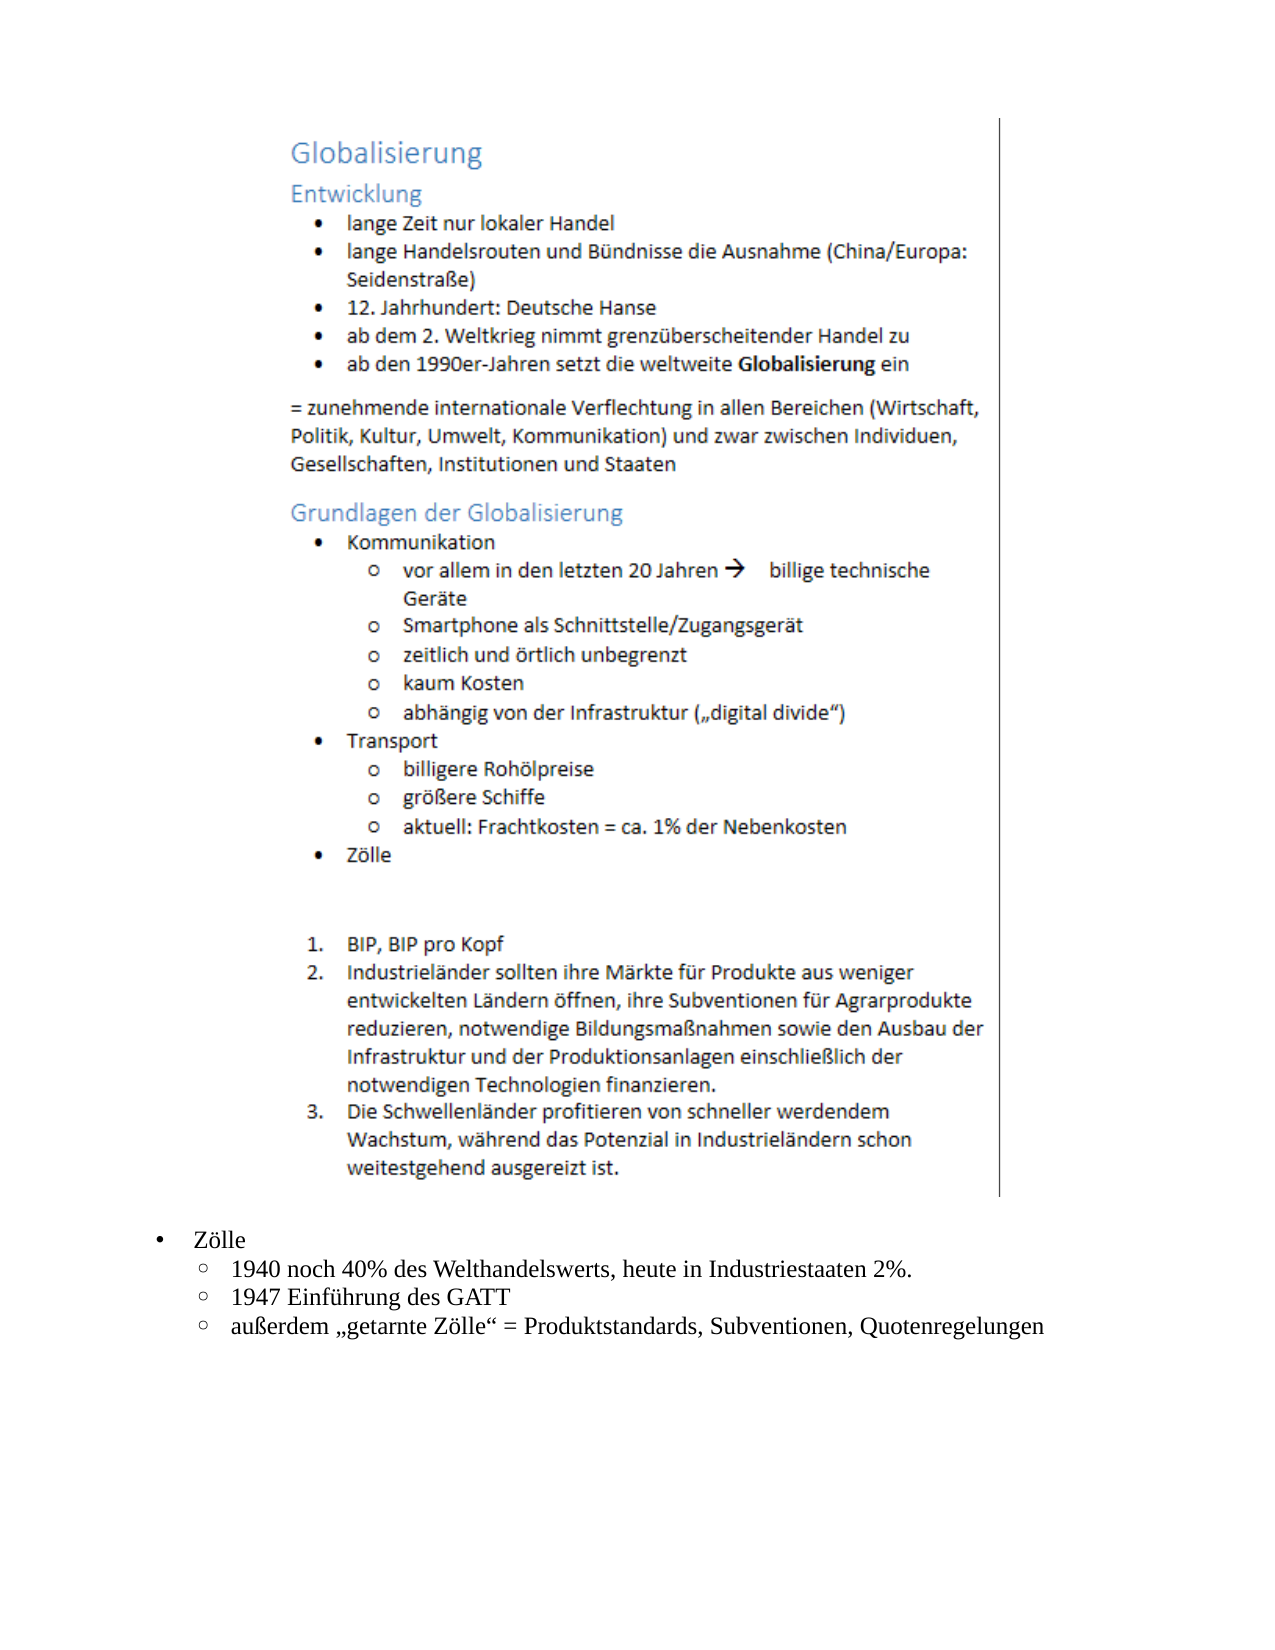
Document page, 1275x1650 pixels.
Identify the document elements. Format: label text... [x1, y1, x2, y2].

list 1947 Einführung des GATT [193, 1282, 1157, 1311]
list Zölle [156, 1225, 1157, 1254]
list 1940 noch 40% des Welthandelswerts, heute in Industriestaaten 2%. [193, 1254, 1157, 1282]
list außerdem „getarnte Zölle“ = Produktstandards, Subventionen, Quotenregelungen [193, 1311, 1157, 1340]
picture [275, 118, 1001, 1197]
